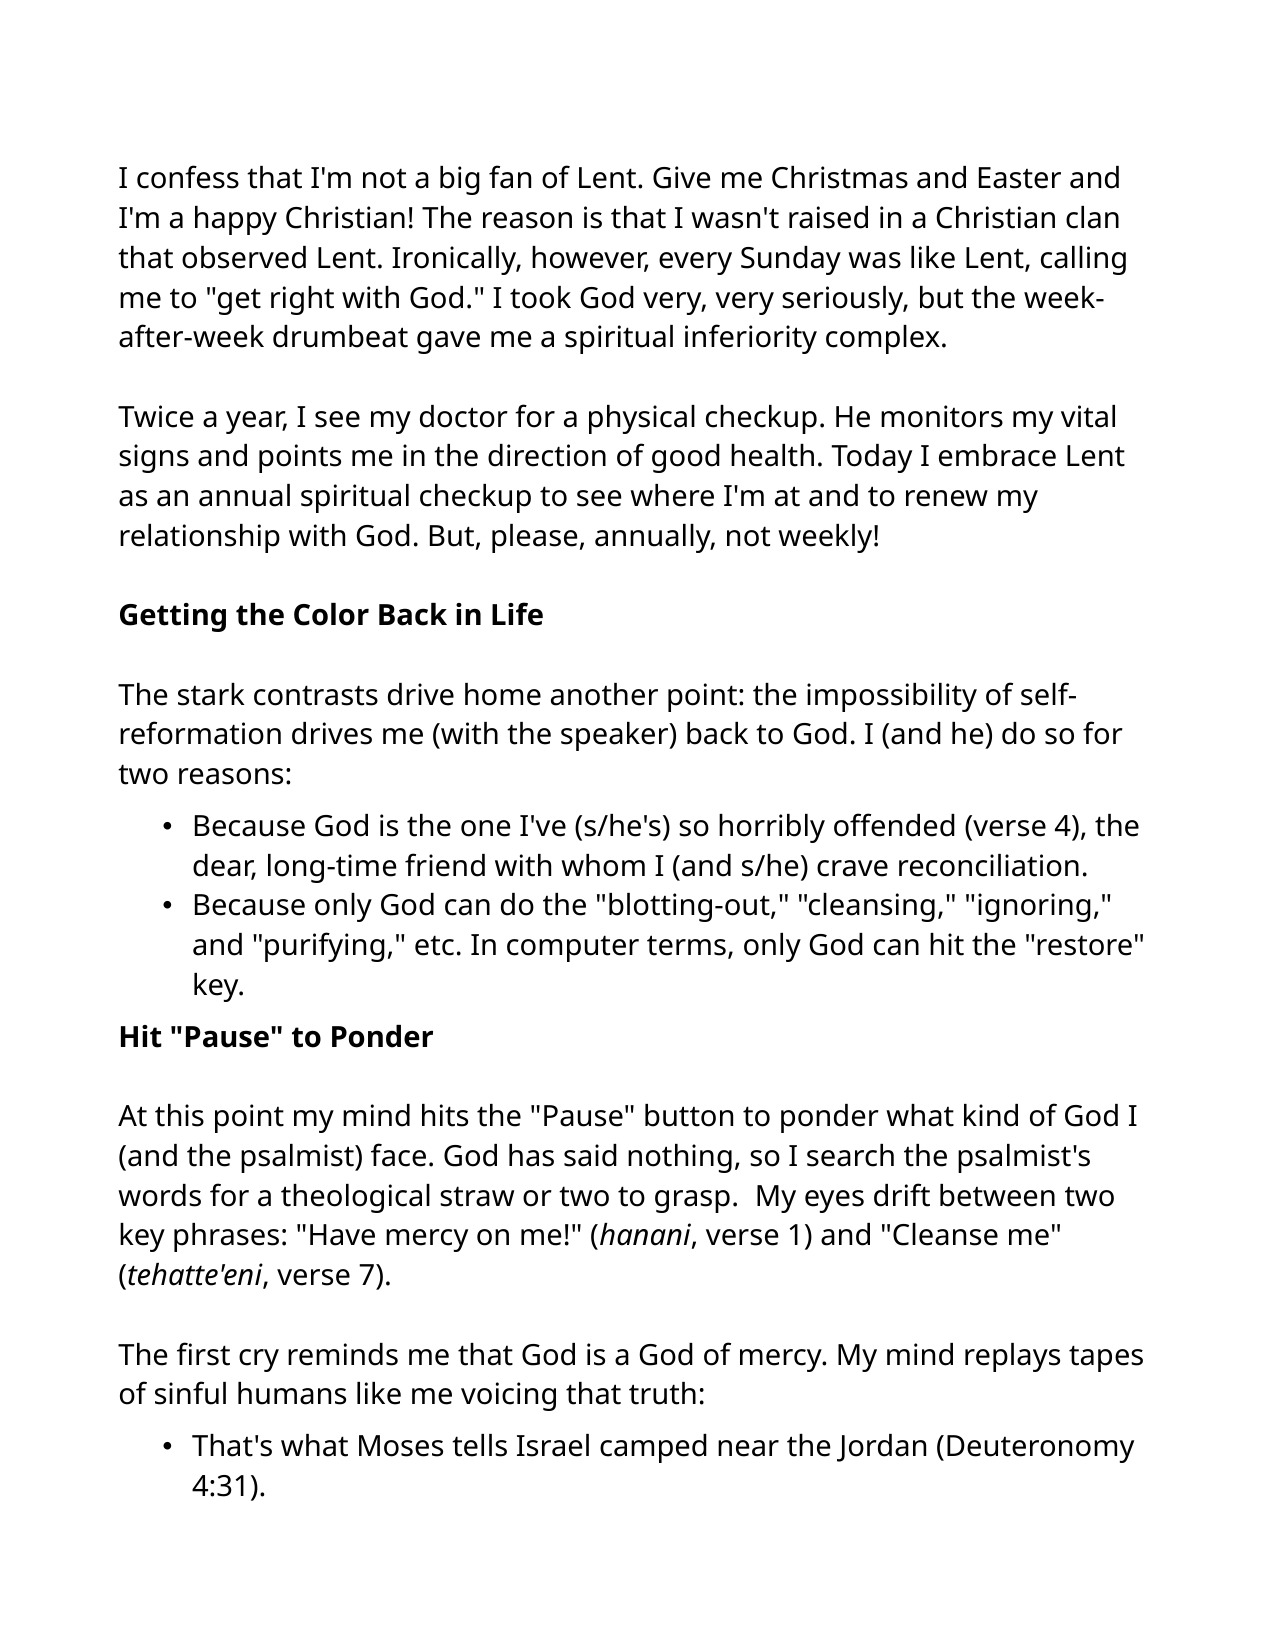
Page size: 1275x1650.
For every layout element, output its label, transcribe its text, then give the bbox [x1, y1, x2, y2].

text Hit "Pause" to Ponder At this point my mind hits the "Pause" button to ponder what kind of God I (and the psalmist) face. God has said nothing, so I search the psalmist's words for a theological straw or two to grasp. My eyes drift between two key phrases: "Have mercy on me!" (hanani, verse 1) and "Cleanse me" (tehatte'eni, verse 7). The first cry reminds me that God is a God of mercy. My mind replays tapes of sinful humans like me voicing that truth: [118, 1016, 1157, 1413]
list Because God is the one I've (s/he's) so horribly offended (verse 4), the dear, long-time friend with whom I (and s/he) crave reconciliation. [162, 805, 1157, 885]
list That's what Moses tells Israel camped near the Jordan (Deuteronomy 4:31). [162, 1426, 1157, 1505]
text I confess that I'm not a big fan of Lent. Give me Christmas and Easter and I'm a happy Christian! The reason is that I wasn't raised in a Christian clan that observed Lent. Ironically, however, every Sunday was like Lent, calling me to "get right with God." I took God very, very seriously, but the week-after-week drumbeat gave me a spiritual inferiority complex. Twice a year, I see my doctor for a physical checkup. He monitors my vital signs and points me in the direction of good health. Today I embrace Lent as an annual spiritual checkup to see where I'm at and to renew my relationship with God. But, please, annually, not weekly! Getting the Color Back in Life The stark contrasts drive home another point: the impossibility of self-reformation drives me (with the speaker) back to God. I (and he) do so for two reasons: [118, 118, 1157, 793]
list Because only God can do the "blotting-out," "cleansing," "ignoring," and "purifying," etc. In computer terms, only God can hit the "restore" key. [162, 885, 1157, 1004]
